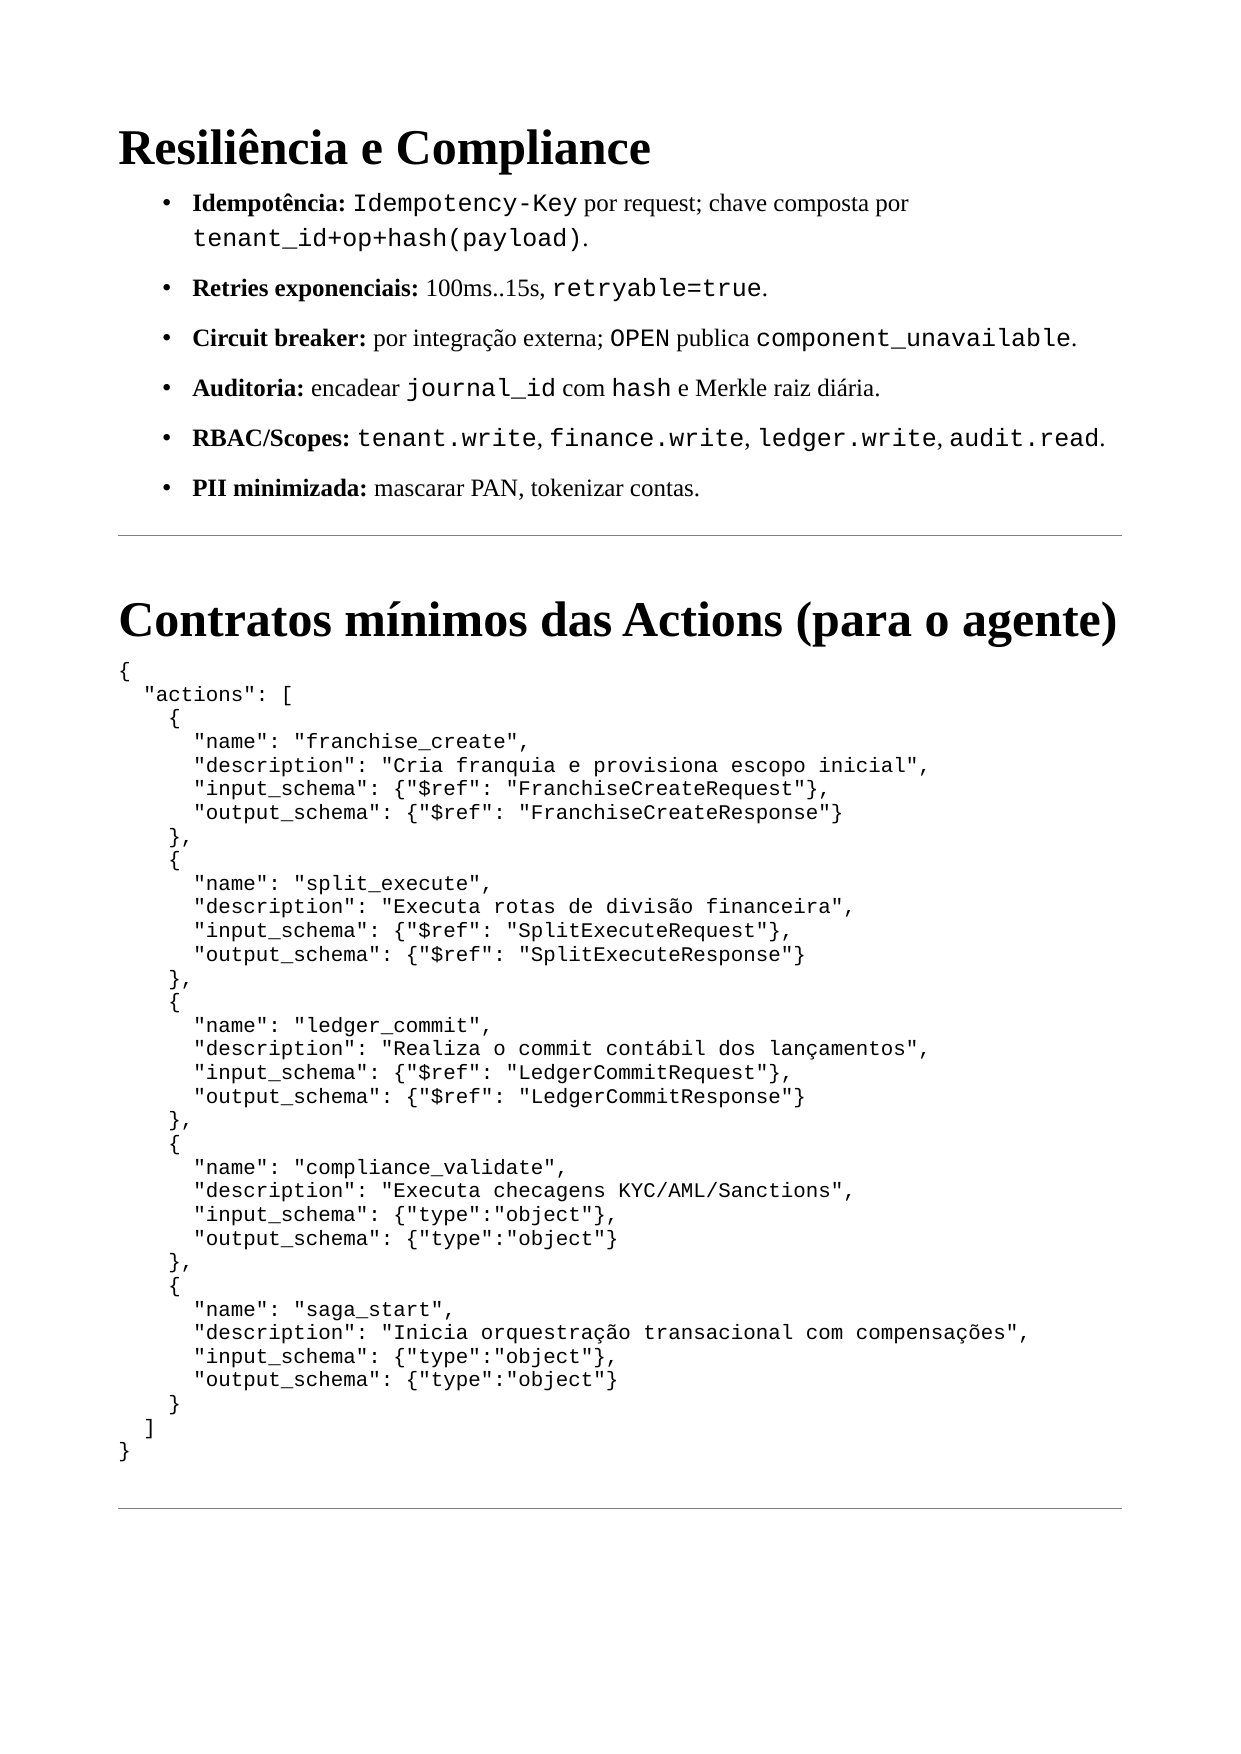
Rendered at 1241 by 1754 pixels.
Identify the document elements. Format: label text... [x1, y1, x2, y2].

list Idempotência: Idempotency-Key por request; chave composta por tenant_id+op+hash(payload). [162, 188, 1122, 254]
list PII minimizada: mascarar PAN, tokenizar contas. [162, 473, 1122, 502]
text { [118, 707, 1122, 731]
text "description": "Executa rotas de divisão financeira", [118, 897, 1122, 920]
text ] [118, 1417, 1122, 1440]
text "description": "Cria franquia e provisiona escopo inicial", [118, 755, 1122, 778]
text }, [118, 1109, 1122, 1133]
text "description": "Executa checagens KYC/AML/Sanctions", [118, 1180, 1122, 1204]
text { [118, 1133, 1122, 1157]
text "input_schema": {"type":"object"}, [118, 1346, 1122, 1369]
list RBAC/Scopes: tenant.write, finance.write, ledger.write, audit.read. [162, 423, 1122, 454]
subtitle Contratos mínimos das Actions (para o agente) [118, 590, 1122, 648]
text }, [118, 1251, 1122, 1275]
text "name": "compliance_validate", [118, 1157, 1122, 1180]
text } [118, 1440, 1122, 1464]
text "output_schema": {"type":"object"} [118, 1369, 1122, 1393]
text "description": "Inicia orquestração transacional com compensações", [118, 1322, 1122, 1346]
text "input_schema": {"$ref": "SplitExecuteRequest"}, [118, 920, 1122, 944]
text "name": "saga_start", [118, 1298, 1122, 1322]
text "description": "Realiza o commit contábil dos lançamentos", [118, 1038, 1122, 1062]
text { [118, 660, 1122, 684]
text }, [118, 967, 1122, 991]
text "name": "franchise_create", [118, 731, 1122, 755]
list Retries exponenciais: 100ms..15s, retryable=true. [162, 273, 1122, 304]
text "output_schema": {"$ref": "FranchiseCreateResponse"} [118, 802, 1122, 826]
subtitle Resiliência e Compliance [118, 118, 1122, 176]
list Auditoria: encadear journal_id com hash e Merkle raiz diária. [162, 373, 1122, 404]
text "input_schema": {"$ref": "LedgerCommitRequest"}, [118, 1062, 1122, 1086]
text "actions": [ [118, 684, 1122, 707]
text "name": "split_execute", [118, 873, 1122, 897]
text "input_schema": {"$ref": "FranchiseCreateRequest"}, [118, 778, 1122, 802]
text { [118, 1275, 1122, 1298]
text } [118, 1393, 1122, 1417]
list Circuit breaker: por integração externa; OPEN publica component_unavailable. [162, 323, 1122, 354]
text { [118, 991, 1122, 1015]
text "output_schema": {"$ref": "LedgerCommitResponse"} [118, 1086, 1122, 1109]
text "input_schema": {"type":"object"}, [118, 1204, 1122, 1228]
text { [118, 849, 1122, 873]
text }, [118, 826, 1122, 849]
text "output_schema": {"$ref": "SplitExecuteResponse"} [118, 944, 1122, 967]
text "output_schema": {"type":"object"} [118, 1228, 1122, 1251]
text "name": "ledger_commit", [118, 1015, 1122, 1038]
